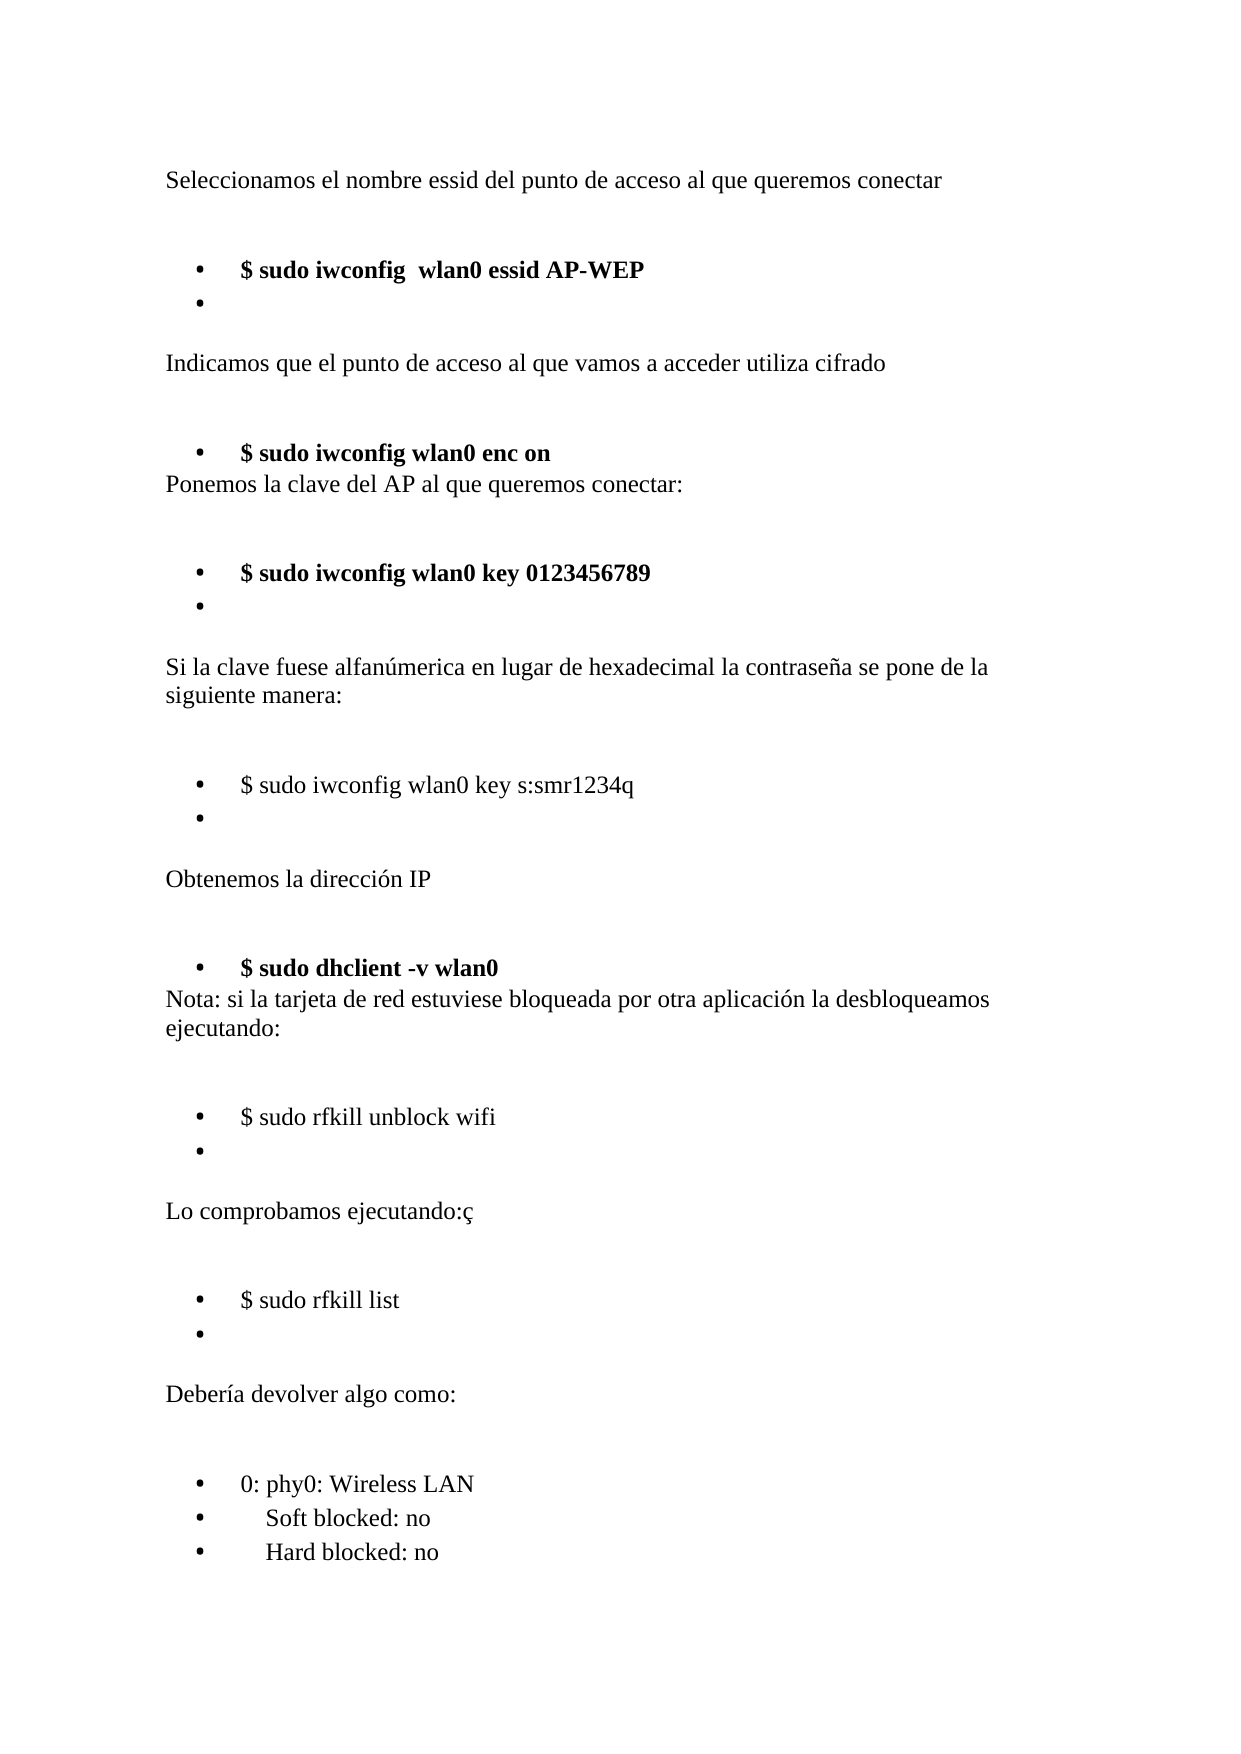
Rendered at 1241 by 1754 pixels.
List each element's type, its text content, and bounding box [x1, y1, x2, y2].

text Seleccionamos el nombre essid del punto de acceso al que queremos conectar [165, 165, 1075, 252]
list $ sudo dhclient -v wlan0 [195, 950, 1075, 984]
text Obtenemos la dirección IP [165, 864, 1075, 950]
text Debería devolver algo como: [165, 1379, 1075, 1465]
text Nota: si la tarjeta de red estuviese bloqueada por otra aplicación la desbloqueamos ejecutando: [165, 984, 1075, 1099]
list $ sudo iwconfig wlan0 enc on [195, 435, 1075, 469]
list $ sudo iwconfig wlan0 key s:smr1234q [195, 767, 1075, 801]
text Lo comprobamos ejecutando:ç [165, 1196, 1075, 1282]
list $ sudo iwconfig wlan0 key 0123456789 [195, 555, 1075, 589]
list $ sudo iwconfig wlan0 essid AP-WEP [195, 252, 1075, 286]
list $ sudo rfkill unblock wifi [195, 1099, 1075, 1133]
list Hard blocked: no [195, 1533, 1075, 1567]
text Ponemos la clave del AP al que queremos conectar: [165, 469, 1075, 555]
text Si la clave fuese alfanúmerica en lugar de hexadecimal la contraseña se pone de la siguiente manera: [165, 652, 1075, 767]
text Indicamos que el punto de acceso al que vamos a acceder utiliza cifrado [165, 348, 1075, 435]
list $ sudo rfkill list [195, 1282, 1075, 1316]
list 0: phy0: Wireless LAN [195, 1465, 1075, 1499]
list Soft blocked: no [195, 1499, 1075, 1533]
